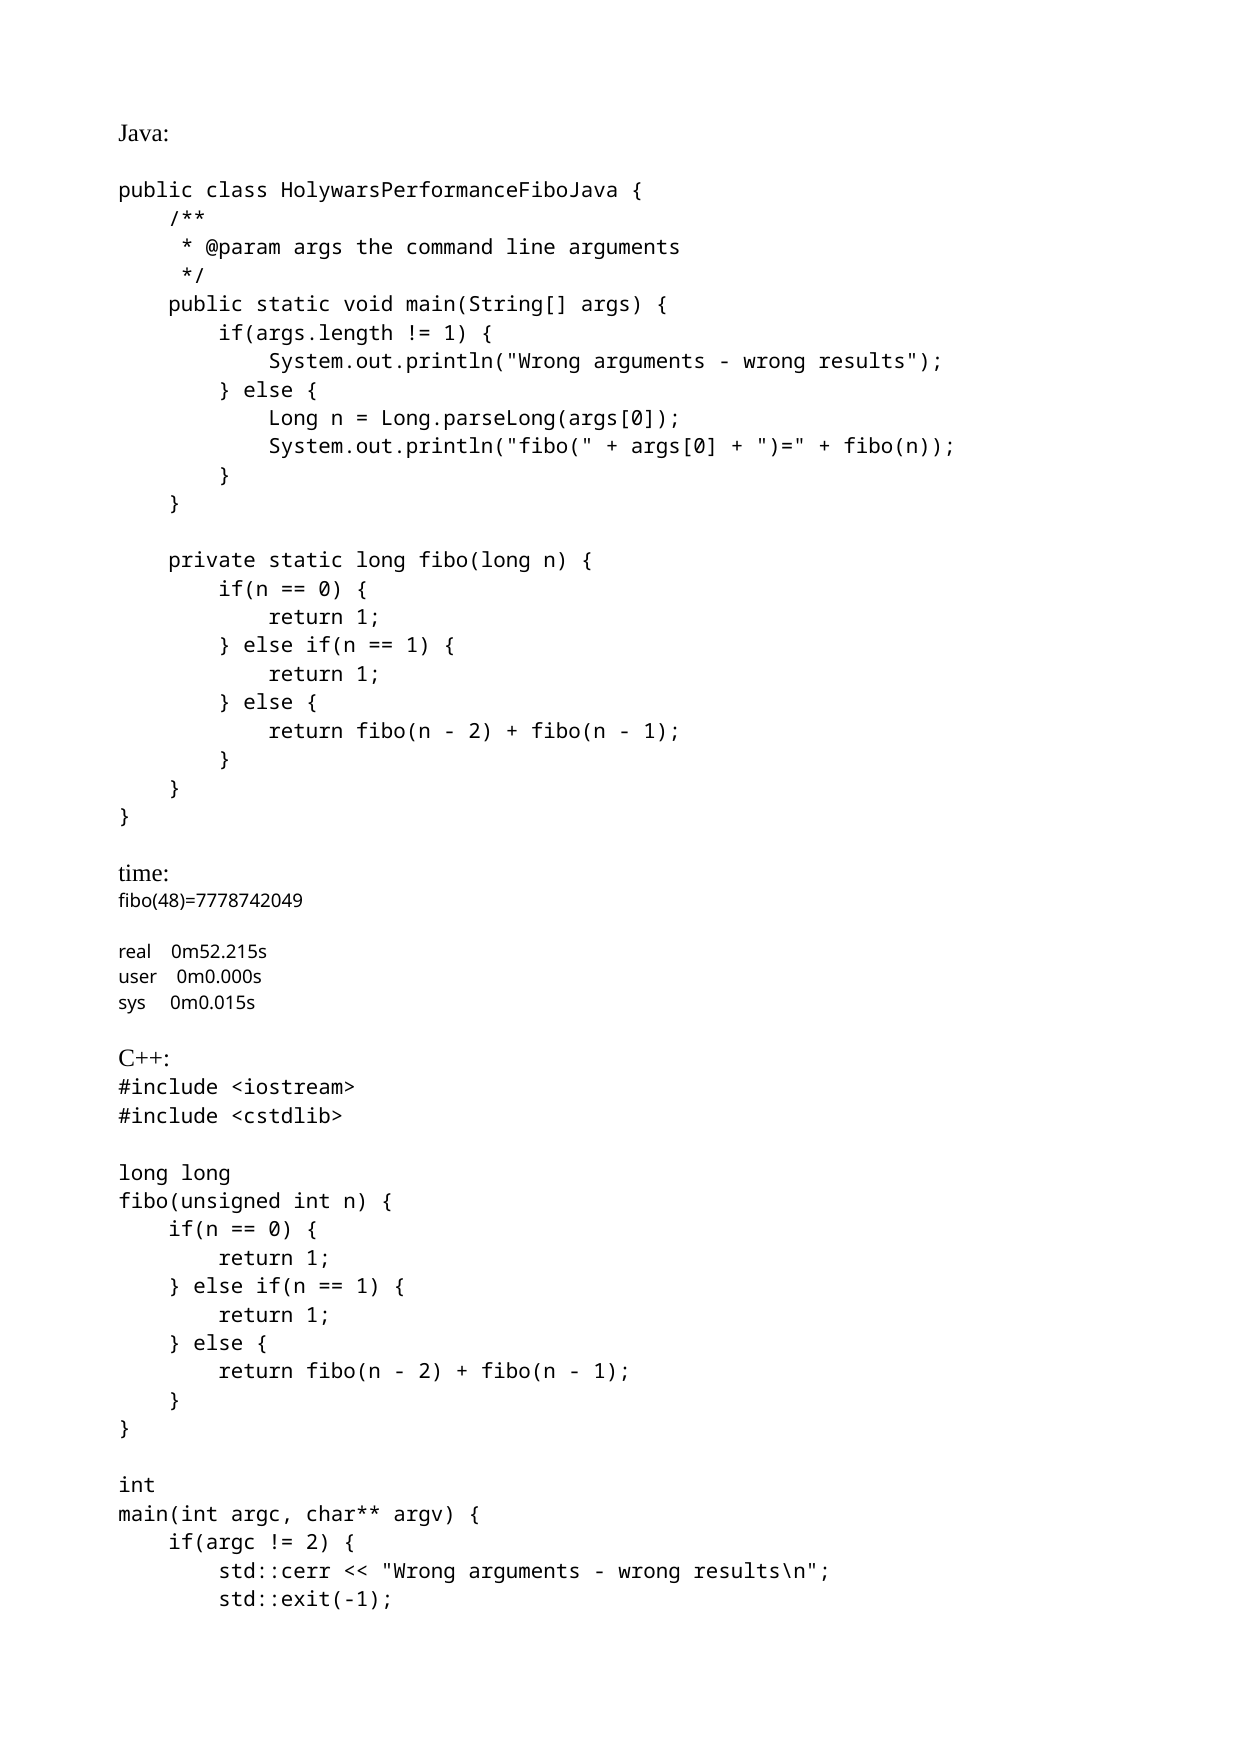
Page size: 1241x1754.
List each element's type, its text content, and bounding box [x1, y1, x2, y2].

text public class HolywarsPerformanceFiboJava { [118, 176, 1122, 204]
text } [118, 1413, 1122, 1442]
text public static void main(String[] args) { [118, 289, 1122, 318]
text sys 0m0.015s [118, 989, 1122, 1015]
text * @param args the command line arguments [118, 232, 1122, 261]
text time: [118, 858, 1122, 887]
text */ [118, 261, 1122, 289]
text long long [118, 1158, 1122, 1186]
text } else { [118, 687, 1122, 716]
text std::exit(-1); [118, 1584, 1122, 1613]
text } else if(n == 1) { [118, 631, 1122, 659]
text Java: [118, 118, 1122, 147]
text C++: [118, 1043, 1122, 1072]
text System.out.println("fibo(" + args[0] + ")=" + fibo(n)); [118, 432, 1122, 460]
text Long n = Long.parseLong(args[0]); [118, 403, 1122, 432]
text #include <iostream> [118, 1072, 1122, 1101]
text return fibo(n - 2) + fibo(n - 1); [118, 716, 1122, 744]
text } else { [118, 375, 1122, 403]
text } [118, 1385, 1122, 1413]
text private static long fibo(long n) { [118, 545, 1122, 574]
text real 0m52.215s [118, 938, 1122, 964]
text return 1; [118, 659, 1122, 687]
text /** [118, 204, 1122, 232]
text user 0m0.000s [118, 964, 1122, 989]
text return 1; [118, 1300, 1122, 1328]
text } [118, 801, 1122, 830]
text fibo(unsigned int n) { [118, 1186, 1122, 1214]
text System.out.println("Wrong arguments - wrong results"); [118, 346, 1122, 375]
text if(argc != 2) { [118, 1527, 1122, 1556]
text fibo(48)=7778742049 [118, 887, 1122, 913]
text if(n == 0) { [118, 574, 1122, 602]
text return 1; [118, 602, 1122, 631]
text return fibo(n - 2) + fibo(n - 1); [118, 1357, 1122, 1385]
text int [118, 1470, 1122, 1499]
text } else if(n == 1) { [118, 1271, 1122, 1300]
text } [118, 460, 1122, 488]
text #include <cstdlib> [118, 1101, 1122, 1129]
text } else { [118, 1328, 1122, 1357]
text return 1; [118, 1243, 1122, 1271]
text if(args.length != 1) { [118, 318, 1122, 346]
text main(int argc, char** argv) { [118, 1499, 1122, 1527]
text std::cerr << "Wrong arguments - wrong results\n"; [118, 1556, 1122, 1584]
text } [118, 744, 1122, 773]
text if(n == 0) { [118, 1214, 1122, 1243]
text } [118, 488, 1122, 517]
text } [118, 773, 1122, 801]
